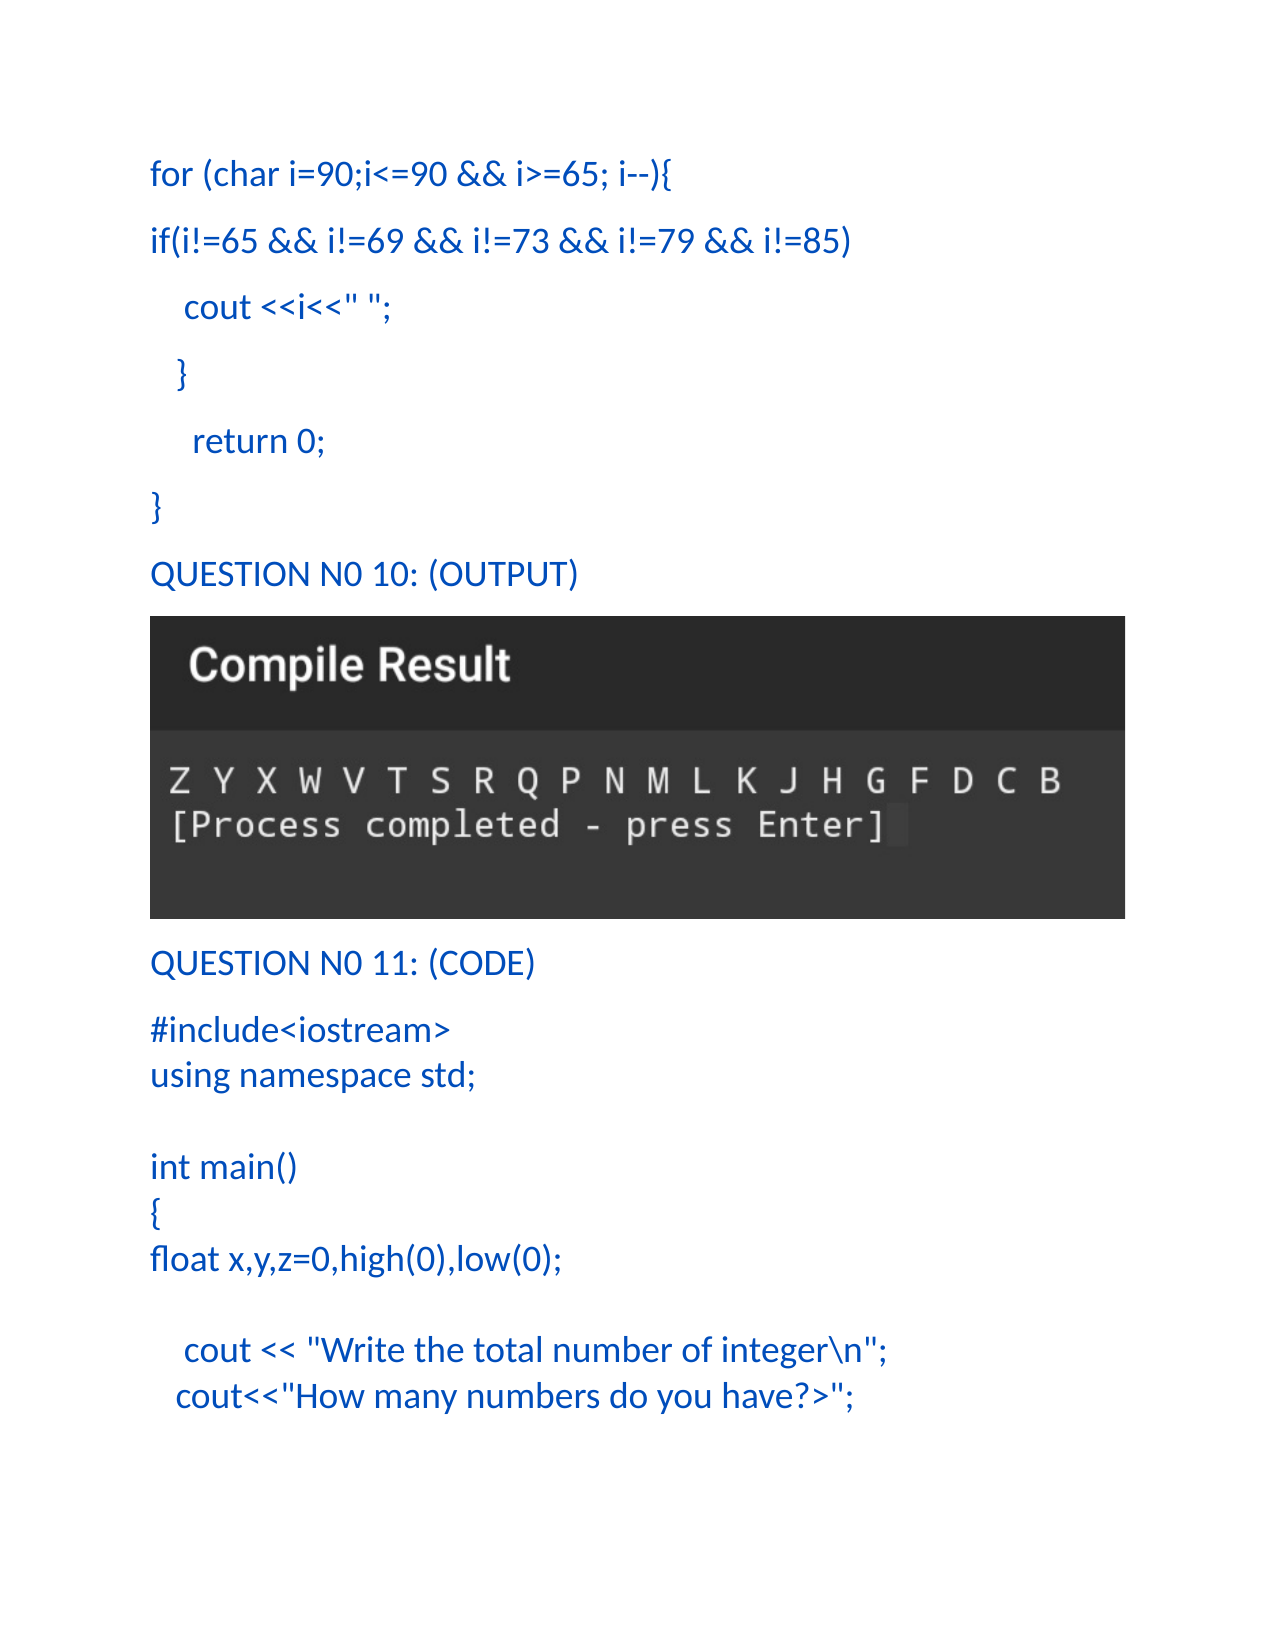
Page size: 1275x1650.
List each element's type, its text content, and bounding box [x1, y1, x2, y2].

text } [150, 483, 1125, 529]
text QUESTION N0 11: (CODE) [150, 939, 1125, 985]
text cout<<"How many numbers do you have?>"; [150, 1372, 1125, 1418]
text for (char i=90;i<=90 && i>=65; i--){ [150, 150, 1125, 196]
text cout <<i<<" "; [150, 283, 1125, 329]
text float x,y,z=0,high(0),low(0); [150, 1235, 1125, 1281]
text QUESTION N0 10: (OUTPUT) [150, 550, 1125, 596]
text int main() [150, 1143, 1125, 1189]
text if(i!=65 && i!=69 && i!=73 && i!=79 && i!=85) [150, 217, 1125, 262]
text { [150, 1189, 1125, 1235]
text } [150, 350, 1125, 396]
text cout << "Write the total number of integer\n"; [150, 1326, 1125, 1372]
text #include<iostream> [150, 1006, 1125, 1051]
text using namespace std; [150, 1051, 1125, 1097]
text return 0; [150, 417, 1125, 462]
